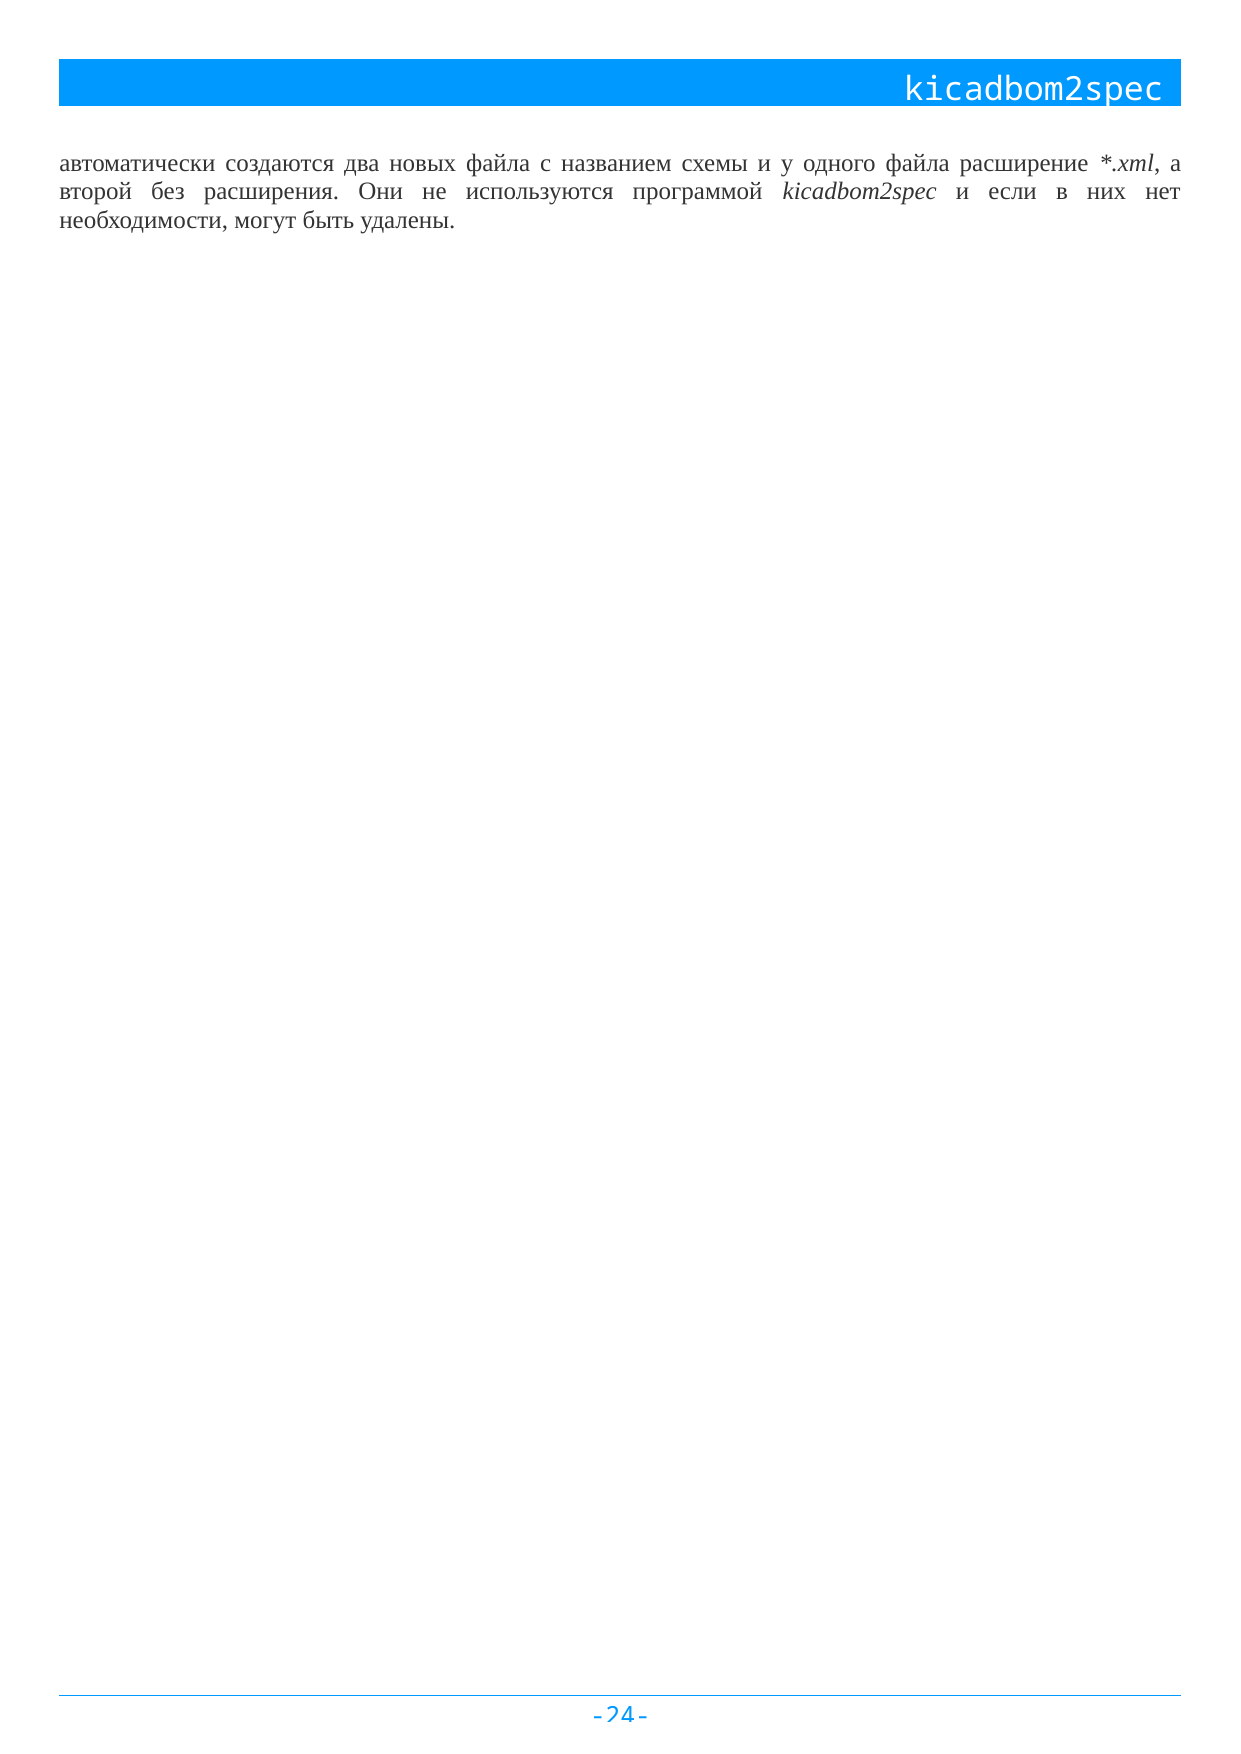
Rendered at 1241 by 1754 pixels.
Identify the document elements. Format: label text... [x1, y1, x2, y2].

text автоматически создаются два новых файла с названием схемы и у одного файла расширение *.xml, а второй без расширения. Они не используются программой kicadbom2spec и если в них нет необходимости, могут быть удалены. [59, 148, 1181, 234]
